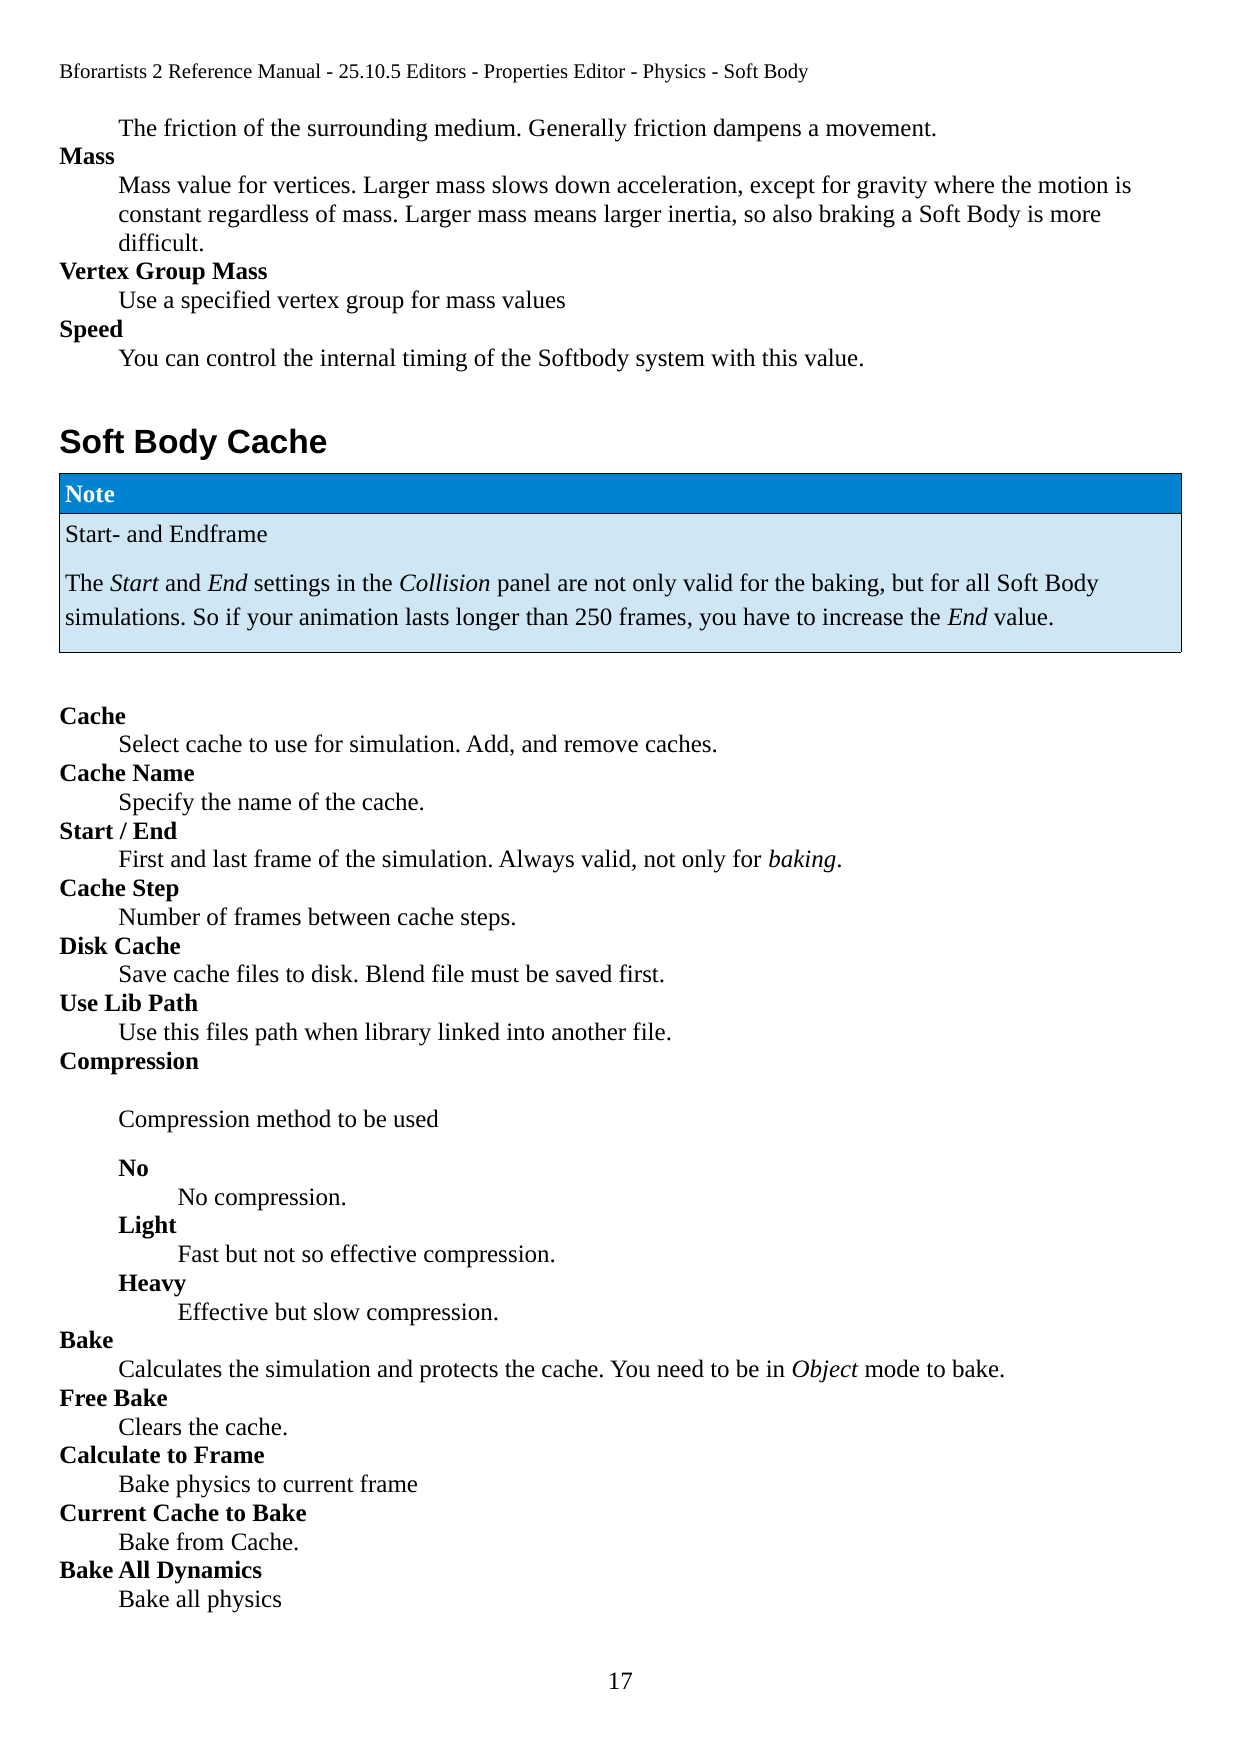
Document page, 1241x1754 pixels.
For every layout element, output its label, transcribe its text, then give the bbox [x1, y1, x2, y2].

subtitle Use Lib Path [59, 988, 1181, 1017]
subtitle Compression [59, 1046, 1181, 1074]
subtitle Mass [59, 141, 1181, 170]
subtitle Heavy [118, 1268, 1181, 1297]
subtitle Cache [59, 701, 1181, 729]
list No compression. [177, 1182, 1181, 1211]
list Specify the name of the cache. [118, 787, 1181, 816]
subtitle Disk Cache [59, 931, 1181, 959]
subtitle Cache Name [59, 758, 1181, 787]
table_cell Start- and Endframe The Start and End settings in the Collision panel are not only valid for the baking, but for all Soft Body simulations. So if your animation lasts longer than 250 frames, you have to increase the End value. [60, 514, 1181, 652]
subtitle No [118, 1153, 1181, 1182]
list Fast but not so effective compression. [177, 1239, 1181, 1268]
list Select cache to use for simulation. Add, and remove caches. [118, 729, 1181, 758]
list Number of frames between cache steps. [118, 902, 1181, 931]
list Bake physics to current frame [118, 1469, 1181, 1498]
list Mass value for vertices. Larger mass slows down acceleration, except for gravity where the motion is constant regardless of mass. Larger mass means larger inertia, so also braking a Soft Body is more difficult. [118, 170, 1181, 256]
subtitle Bake [59, 1326, 1181, 1354]
subtitle Bake All Dynamics [59, 1556, 1181, 1584]
subtitle Cache Step [59, 873, 1181, 902]
list Effective but slow compression. [177, 1297, 1181, 1326]
list Use a specified vertex group for mass values [118, 285, 1181, 314]
list Clears the cache. [118, 1412, 1181, 1441]
subtitle Soft Body Cache [59, 422, 1181, 460]
subtitle Vertex Group Mass [59, 256, 1181, 285]
text Compression method to be used [118, 1104, 1181, 1133]
list First and last frame of the simulation. Always valid, not only for baking. [118, 844, 1181, 873]
subtitle Free Bake [59, 1383, 1181, 1412]
subtitle Speed [59, 314, 1181, 343]
list Save cache files to disk. Blend file must be saved first. [118, 959, 1181, 988]
subtitle Current Cache to Bake [59, 1498, 1181, 1527]
list Calculates the simulation and protects the cache. You need to be in Object mode to bake. [118, 1354, 1181, 1383]
table_header Note [60, 474, 1181, 513]
list Bake from Cache. [118, 1527, 1181, 1556]
list Bake all physics [118, 1584, 1181, 1613]
subtitle Calculate to Frame [59, 1441, 1181, 1469]
subtitle Light [118, 1211, 1181, 1239]
subtitle Start / End [59, 816, 1181, 844]
list The friction of the surrounding medium. Generally friction dampens a movement. [118, 113, 1181, 141]
list Use this files path when library linked into another file. [118, 1017, 1181, 1046]
list You can control the internal timing of the Softbody system with this value. [118, 343, 1181, 371]
